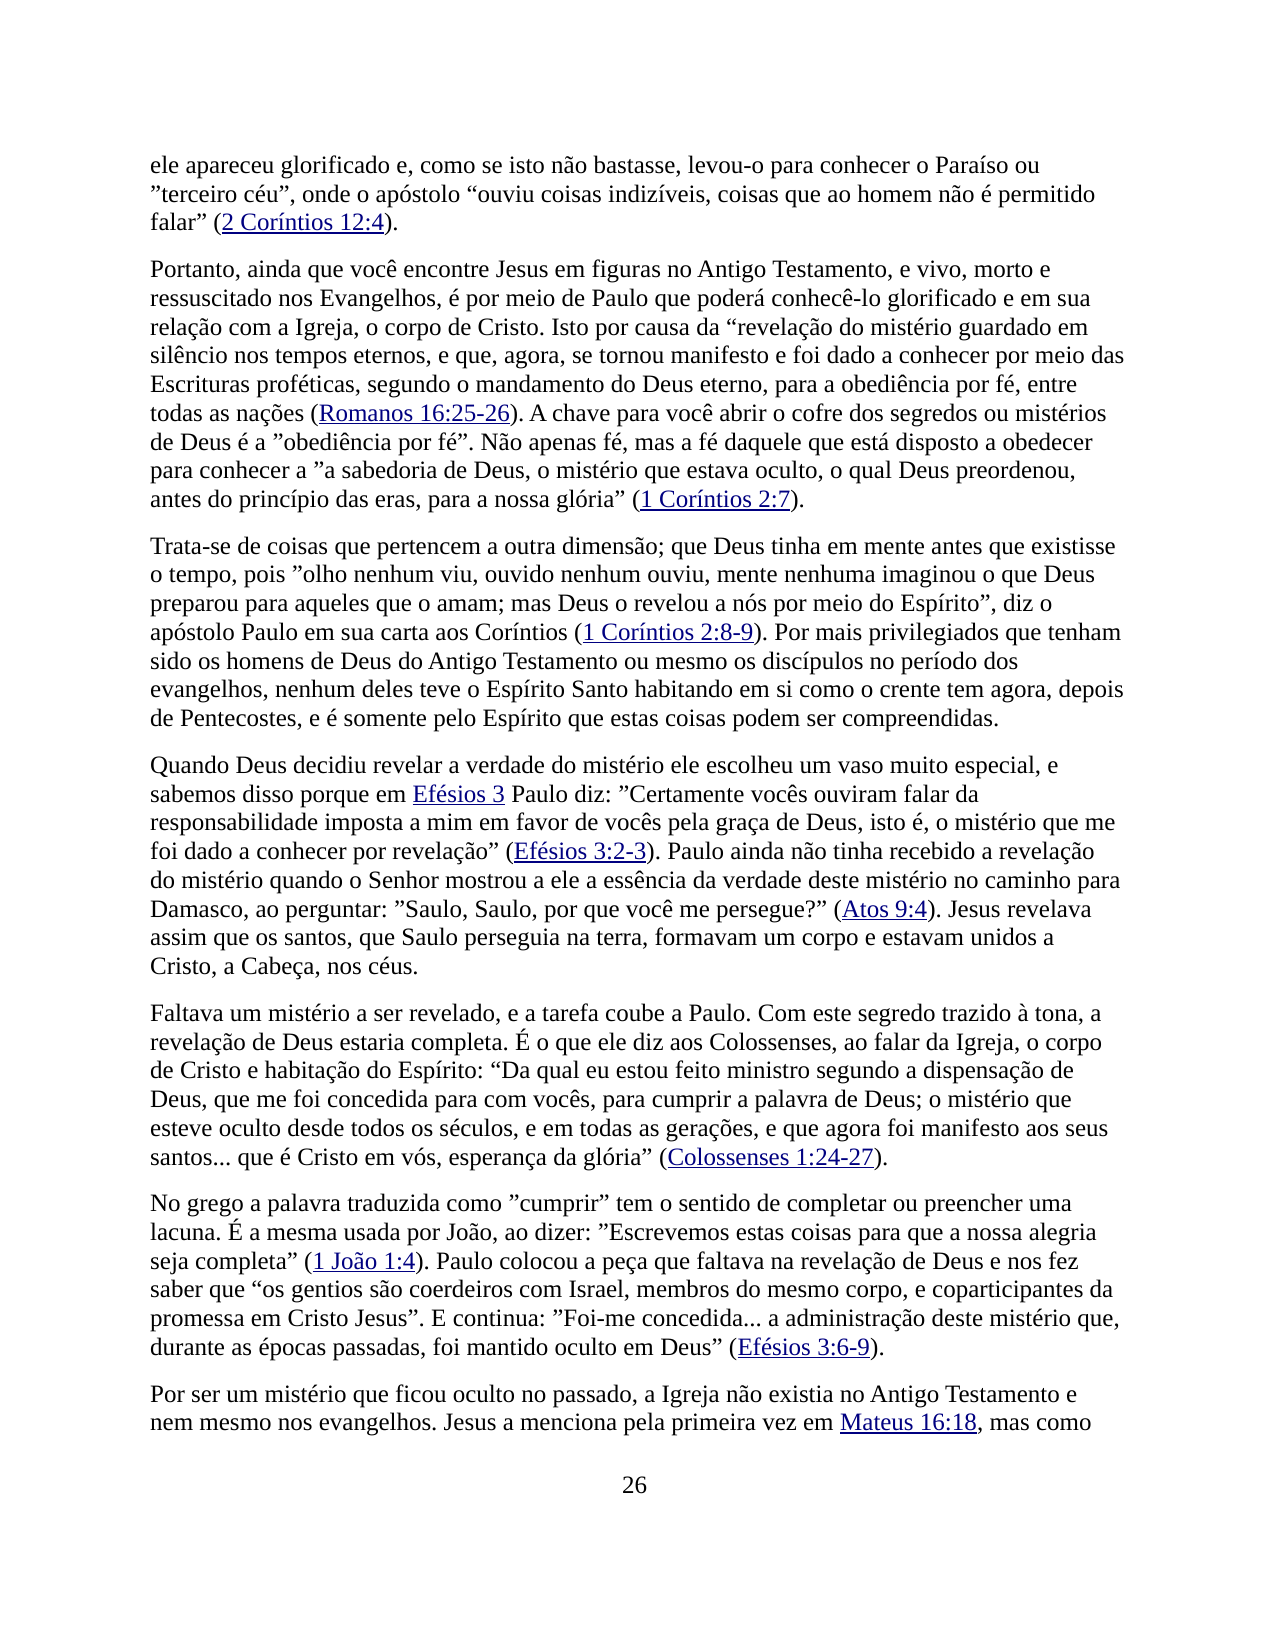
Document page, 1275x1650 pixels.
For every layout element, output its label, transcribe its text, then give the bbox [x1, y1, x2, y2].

text Portanto, ainda que você encontre Jesus em figuras no Antigo Testamento, e vivo, morto e ressuscitado nos Evangelhos, é por meio de Paulo que poderá conhecê-lo glorificado e em sua relação com a Igreja, o corpo de Cristo. Isto por causa da “revelação do mistério guardado em silêncio nos tempos eternos, e que, agora, se tornou manifesto e foi dado a conhecer por meio das Escrituras proféticas, segundo o mandamento do Deus eterno, para a obediência por fé, entre todas as nações (Romanos 16:25-26). A chave para você abrir o cofre dos segredos ou mistérios de Deus é a ”obediência por fé”. Não apenas fé, mas a fé daquele que está disposto a obedecer para conhecer a ”a sabedoria de Deus, o mistério que estava oculto, o qual Deus preordenou, antes do princípio das eras, para a nossa glória” (1 Coríntios 2:7). [150, 254, 1125, 513]
text No grego a palavra traduzida como ”cumprir” tem o sentido de completar ou preencher uma lacuna. É a mesma usada por João, ao dizer: ”Escrevemos estas coisas para que a nossa alegria seja completa” (1 João 1:4). Paulo colocou a peça que faltava na revelação de Deus e nos fez saber que “os gentios são coerdeiros com Israel, membros do mesmo corpo, e coparticipantes da promessa em Cristo Jesus”. E continua: ”Foi-me concedida... a administração deste mistério que, durante as épocas passadas, foi mantido oculto em Deus” (Efésios 3:6-9). [150, 1188, 1125, 1361]
text Por ser um mistério que ficou oculto no passado, a Igreja não existia no Antigo Testamento e nem mesmo nos evangelhos. Jesus a menciona pela primeira vez em Mateus 16:18, mas como [150, 1379, 1125, 1436]
text Quando Deus decidiu revelar a verdade do mistério ele escolheu um vaso muito especial, e sabemos disso porque em Efésios 3 Paulo diz: ”Certamente vocês ouviram falar da responsabilidade imposta a mim em favor de vocês pela graça de Deus, isto é, o mistério que me foi dado a conhecer por revelação” (Efésios 3:2-3). Paulo ainda não tinha recebido a revelação do mistério quando o Senhor mostrou a ele a essência da verdade deste mistério no caminho para Damasco, ao perguntar: ”Saulo, Saulo, por que você me persegue?” (Atos 9:4). Jesus revelava assim que os santos, que Saulo perseguia na terra, formavam um corpo e estavam unidos a Cristo, a Cabeça, nos céus. [150, 750, 1125, 980]
text Faltava um mistério a ser revelado, e a tarefa coube a Paulo. Com este segredo trazido à tona, a revelação de Deus estaria completa. É o que ele diz aos Colossenses, ao falar da Igreja, o corpo de Cristo e habitação do Espírito: “Da qual eu estou feito ministro segundo a dispensação de Deus, que me foi concedida para com vocês, para cumprir a palavra de Deus; o mistério que esteve oculto desde todos os séculos, e em todas as gerações, e que agora foi manifesto aos seus santos... que é Cristo em vós, esperança da glória” (Colossenses 1:24-27). [150, 998, 1125, 1170]
text Trata-se de coisas que pertencem a outra dimensão; que Deus tinha em mente antes que existisse o tempo, pois ”olho nenhum viu, ouvido nenhum ouviu, mente nenhuma imaginou o que Deus preparou para aqueles que o amam; mas Deus o revelou a nós por meio do Espírito”, diz o apóstolo Paulo em sua carta aos Coríntios (1 Coríntios 2:8-9). Por mais privilegiados que tenham sido os homens de Deus do Antigo Testamento ou mesmo os discípulos no período dos evangelhos, nenhum deles teve o Espírito Santo habitando em si como o crente tem agora, depois de Pentecostes, e é somente pelo Espírito que estas coisas podem ser compreendidas. [150, 531, 1125, 732]
text ele apareceu glorificado e, como se isto não bastasse, levou-o para conhecer o Paraíso ou ”terceiro céu”, onde o apóstolo “ouviu coisas indizíveis, coisas que ao homem não é permitido falar” (2 Coríntios 12:4). [150, 150, 1125, 236]
